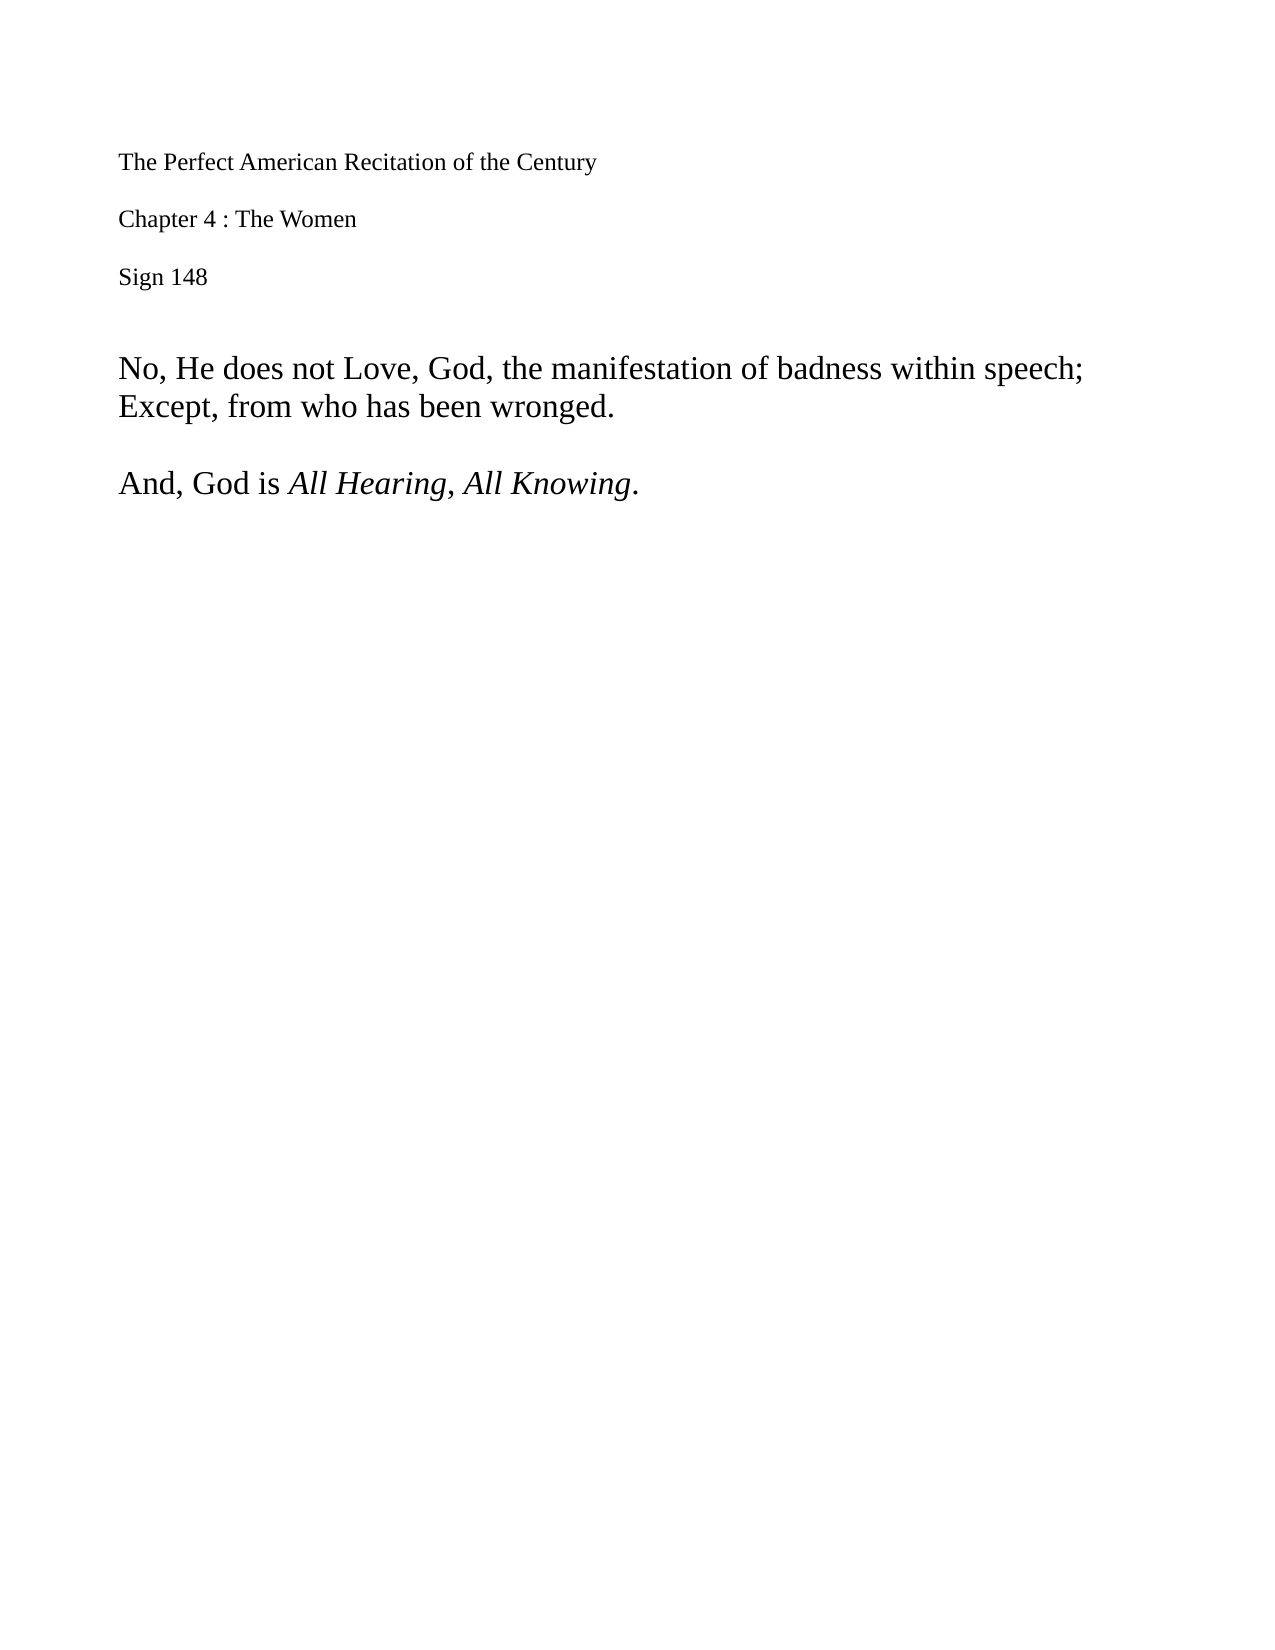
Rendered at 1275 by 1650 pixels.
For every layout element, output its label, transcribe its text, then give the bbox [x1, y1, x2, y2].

text Sign 148 [118, 262, 1157, 291]
text The Perfect American Recitation of the Century [118, 147, 1157, 176]
text And, God is All Hearing, All Knowing. [118, 463, 1157, 501]
text No, He does not Love, God, the manifestation of badness within speech; Except, from who has been wronged. [118, 348, 1157, 425]
text Chapter 4 : The Women [118, 204, 1157, 233]
